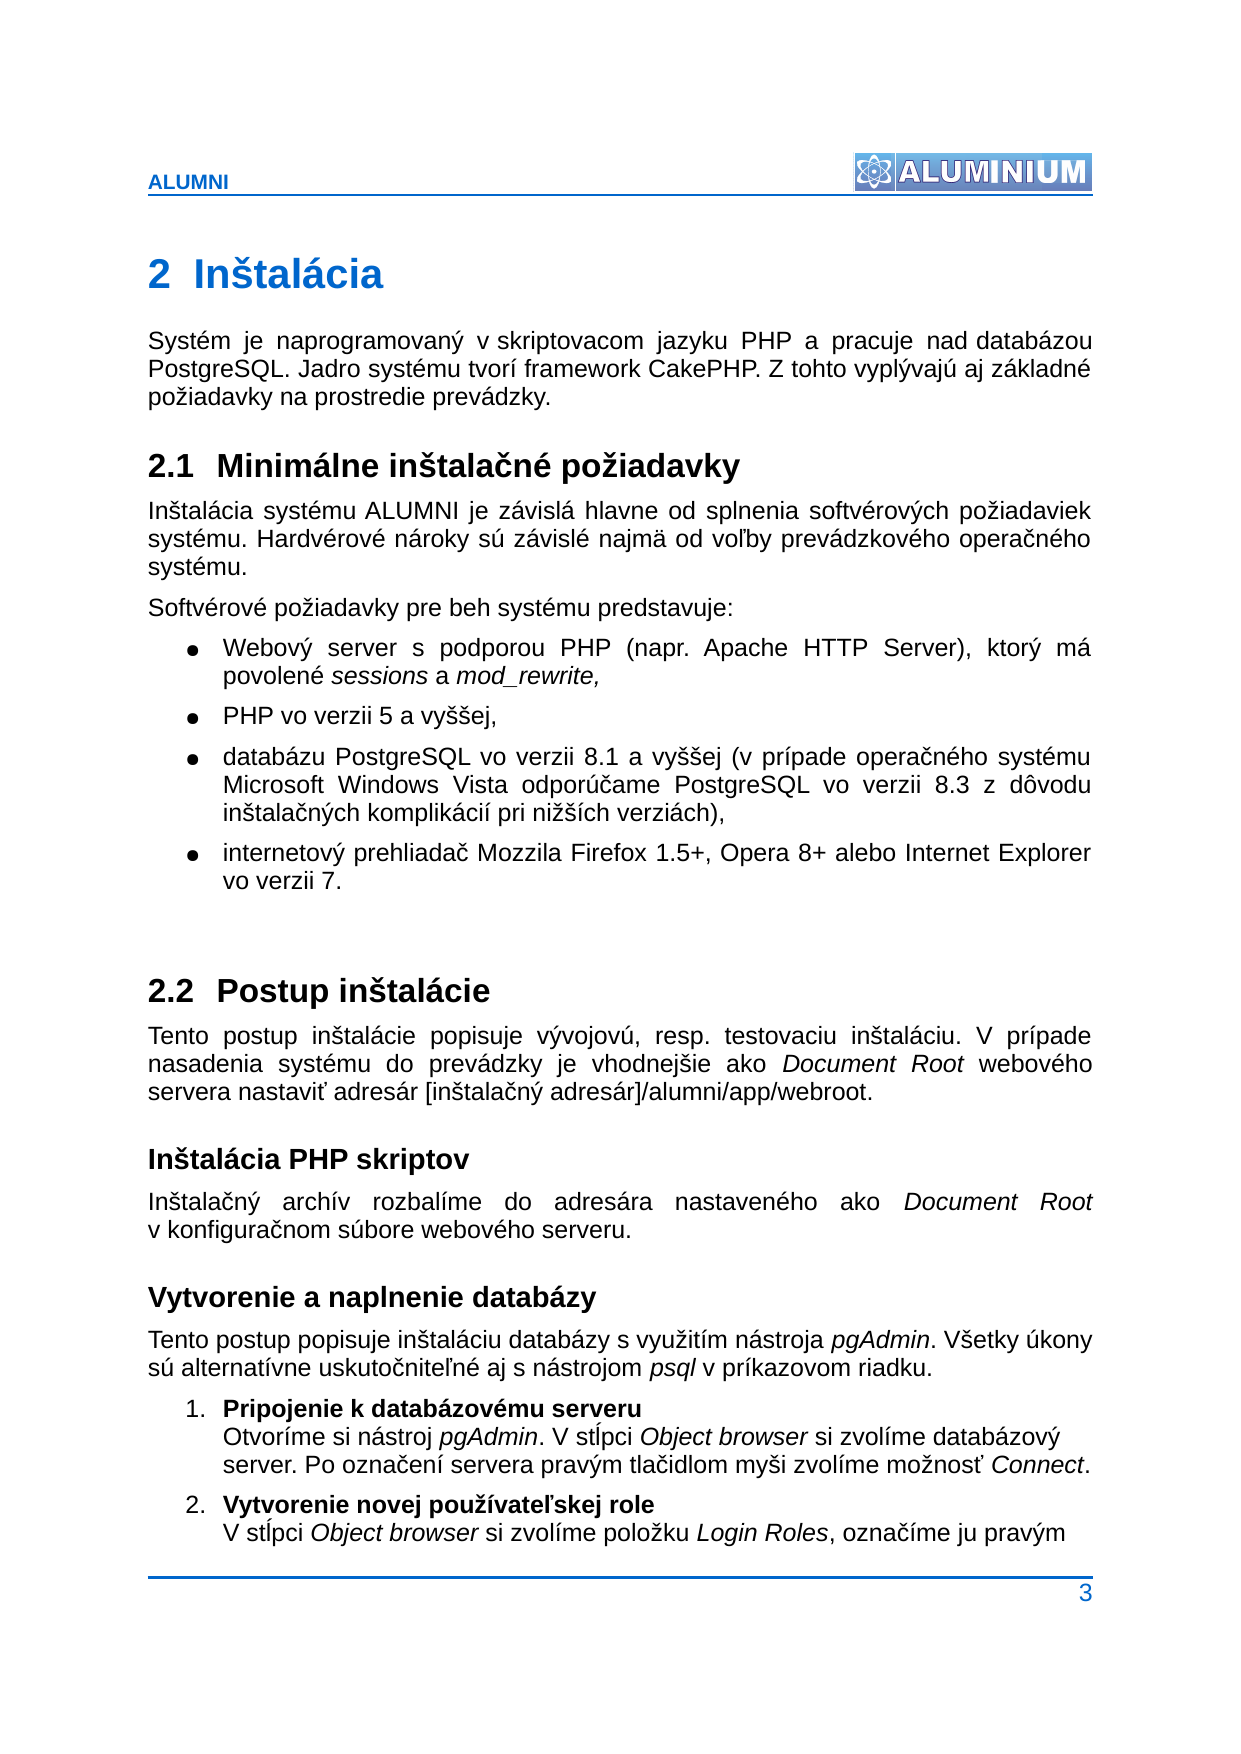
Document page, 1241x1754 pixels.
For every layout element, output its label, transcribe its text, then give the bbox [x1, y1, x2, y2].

subtitle Minimálne inštalačné požiadavky [148, 447, 1093, 485]
list internetový prehliadač Mozzila Firefox 1.5+, Opera 8+ alebo Internet Explorer vo verzii 7. [185, 839, 1093, 895]
subtitle Inštalácia PHP skriptov [148, 1143, 1093, 1176]
list Vytvorenie novej používateľskej role V stĺpci Object browser si zvolíme položku Login Roles, označíme ju pravým [185, 1491, 1093, 1547]
list Pripojenie k databázovému serveru Otvoríme si nástroj pgAdmin. V stĺpci Object browser si zvolíme databázový server. Po označení servera pravým tlačidlom myši zvolíme možnosť Connect. [185, 1394, 1093, 1478]
subtitle Vytvorenie a naplnenie databázy [148, 1281, 1093, 1314]
text Tento postup popisuje inštaláciu databázy s využitím nástroja pgAdmin. Všetky úkony sú alternatívne uskutočniteľné aj s nástrojom psql v príkazovom riadku. [148, 1326, 1093, 1382]
list databázu PostgreSQL vo verzii 8.1 a vyššej (v prípade operačného systému Microsoft Windows Vista odporúčame PostgreSQL vo verzii 8.3 z dôvodu inštalačných komplikácií pri nižších verziách), [185, 743, 1093, 826]
subtitle Postup inštalácie [148, 972, 1093, 1010]
text Tento postup inštalácie popisuje vývojovú, resp. testovaciu inštaláciu. V prípade nasadenia systému do prevádzky je vhodnejšie ako Document Root webového servera nastaviť adresár [inštalačný adresár]/alumni/app/webroot. [148, 1022, 1093, 1106]
text Inštalačný archív rozbalíme do adresára nastaveného ako Document Root v konfiguračnom súbore webového serveru. [148, 1188, 1093, 1244]
list PHP vo verzii 5 a vyššej, [185, 702, 1093, 730]
list Webový server s podporou PHP (napr. Apache HTTP Server), ktorý má povolené sessions a mod_rewrite, [185, 634, 1093, 690]
text Softvérové požiadavky pre beh systému predstavuje: [148, 593, 1093, 621]
subtitle Inštalácia [148, 250, 1093, 297]
text Inštalácia systému ALUMNI je závislá hlavne od splnenia softvérových požiadaviek systému. Hardvérové nároky sú závislé najmä od voľby prevádzkového operačného systému. [148, 497, 1093, 581]
text Systém je naprogramovaný v skriptovacom jazyku PHP a pracuje nad databázou PostgreSQL. Jadro systému tvorí framework CakePHP. Z tohto vyplývajú aj základné požiadavky na prostredie prevádzky. [148, 326, 1093, 410]
